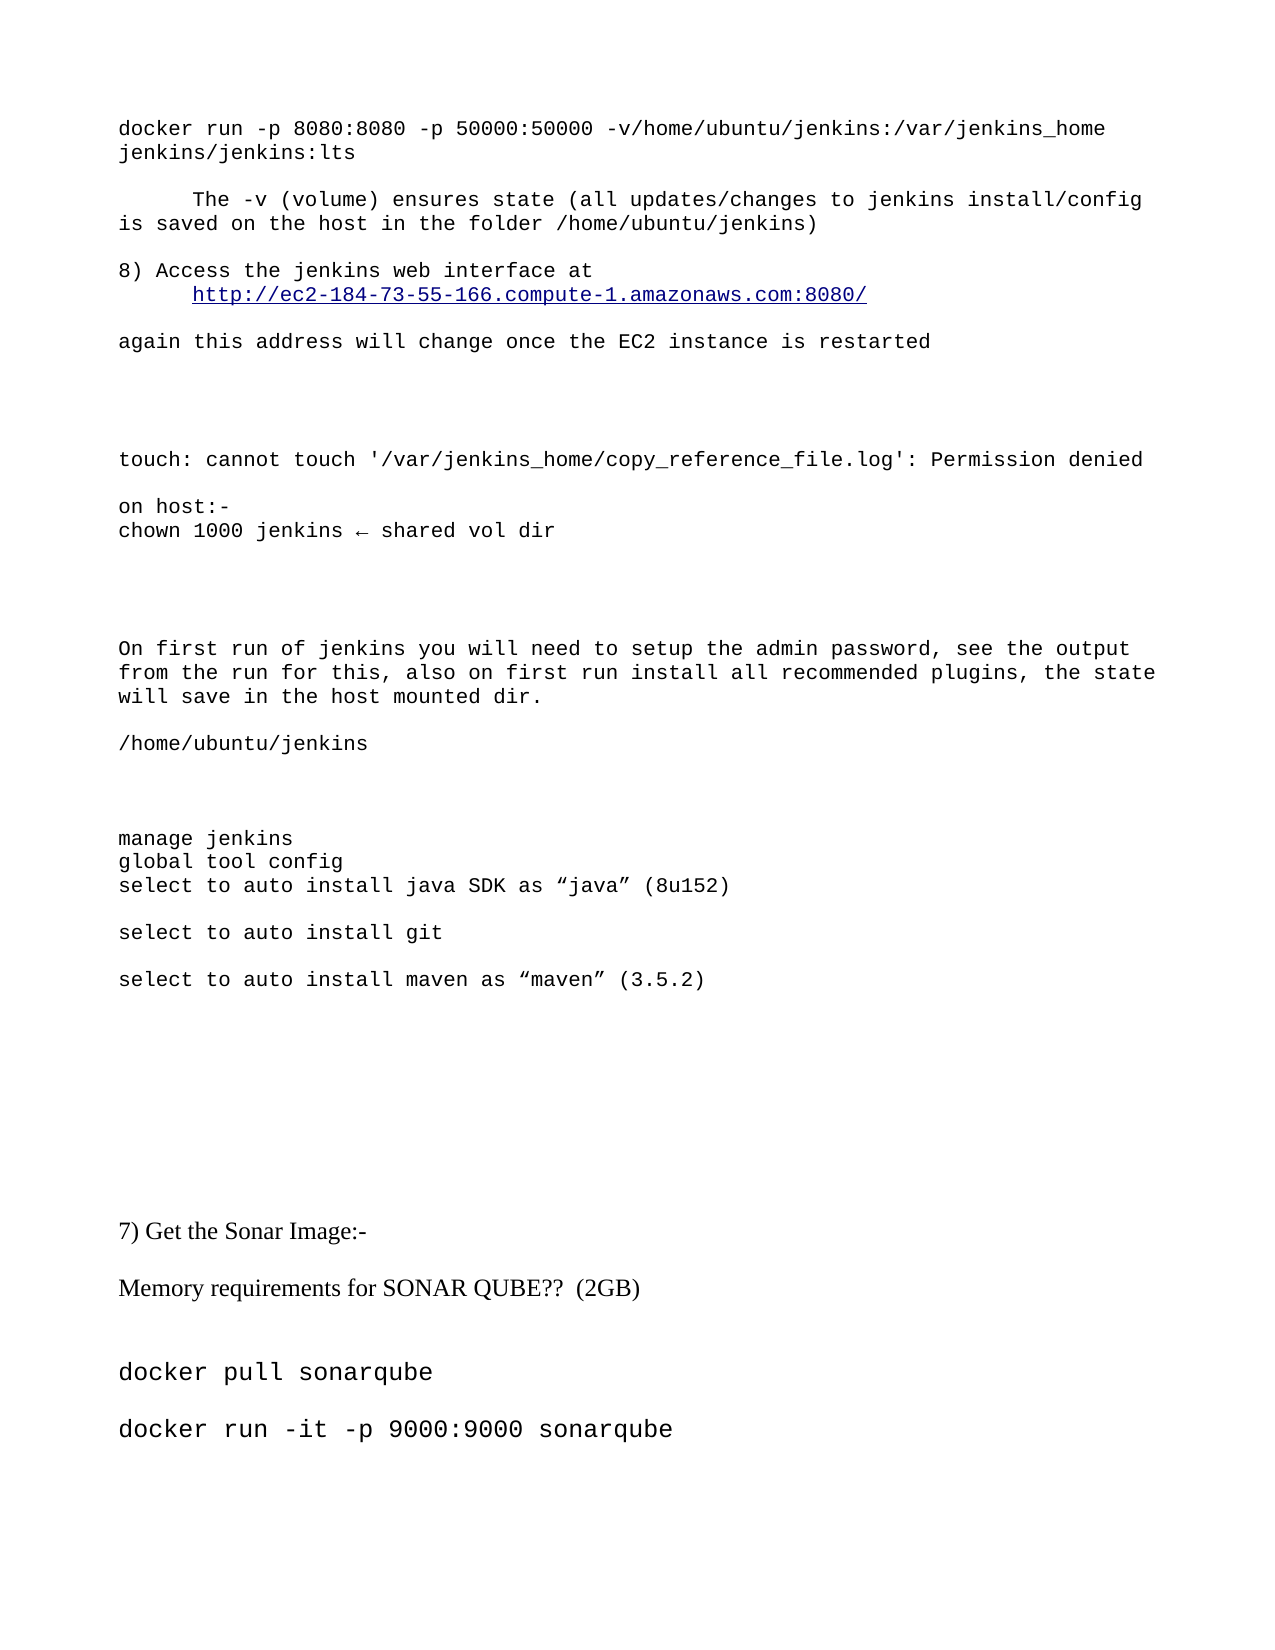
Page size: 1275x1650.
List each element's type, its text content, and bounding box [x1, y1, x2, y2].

text chown 1000 jenkins ← shared vol dir [118, 520, 1157, 544]
text on host:- [118, 496, 1157, 520]
text /home/ubuntu/jenkins [118, 733, 1157, 757]
text docker pull sonarqube [118, 1360, 1157, 1388]
text select to auto install java SDK as “java” (8u152) [118, 875, 1157, 898]
text On first run of jenkins you will need to setup the admin password, see the output from the run for this, also on first run install all recommended plugins, the state will save in the host mounted dir. [118, 638, 1157, 709]
text select to auto install maven as “maven” (3.5.2) [118, 969, 1157, 993]
text 8) Access the jenkins web interface at [118, 260, 1157, 284]
text The -v (volume) ensures state (all updates/changes to jenkins install/config is saved on the host in the folder /home/ubuntu/jenkins) [118, 189, 1157, 236]
text touch: cannot touch '/var/jenkins_home/copy_reference_file.log': Permission denied [118, 449, 1157, 473]
text http://ec2-184-73-55-166.compute-1.amazonaws.com:8080/ [118, 284, 1157, 307]
text manage jenkins [118, 827, 1157, 851]
text global tool config [118, 851, 1157, 875]
text docker run -p 8080:8080 -p 50000:50000 -v/home/ubuntu/jenkins:/var/jenkins_home jenkins/jenkins:lts [118, 118, 1157, 165]
text Memory requirements for SONAR QUBE?? (2GB) [118, 1273, 1157, 1302]
text again this address will change once the EC2 instance is restarted [118, 331, 1157, 354]
text select to auto install git [118, 922, 1157, 946]
text 7) Get the Sonar Image:- [118, 1216, 1157, 1245]
text docker run -it -p 9000:9000 sonarqube [118, 1416, 1157, 1445]
